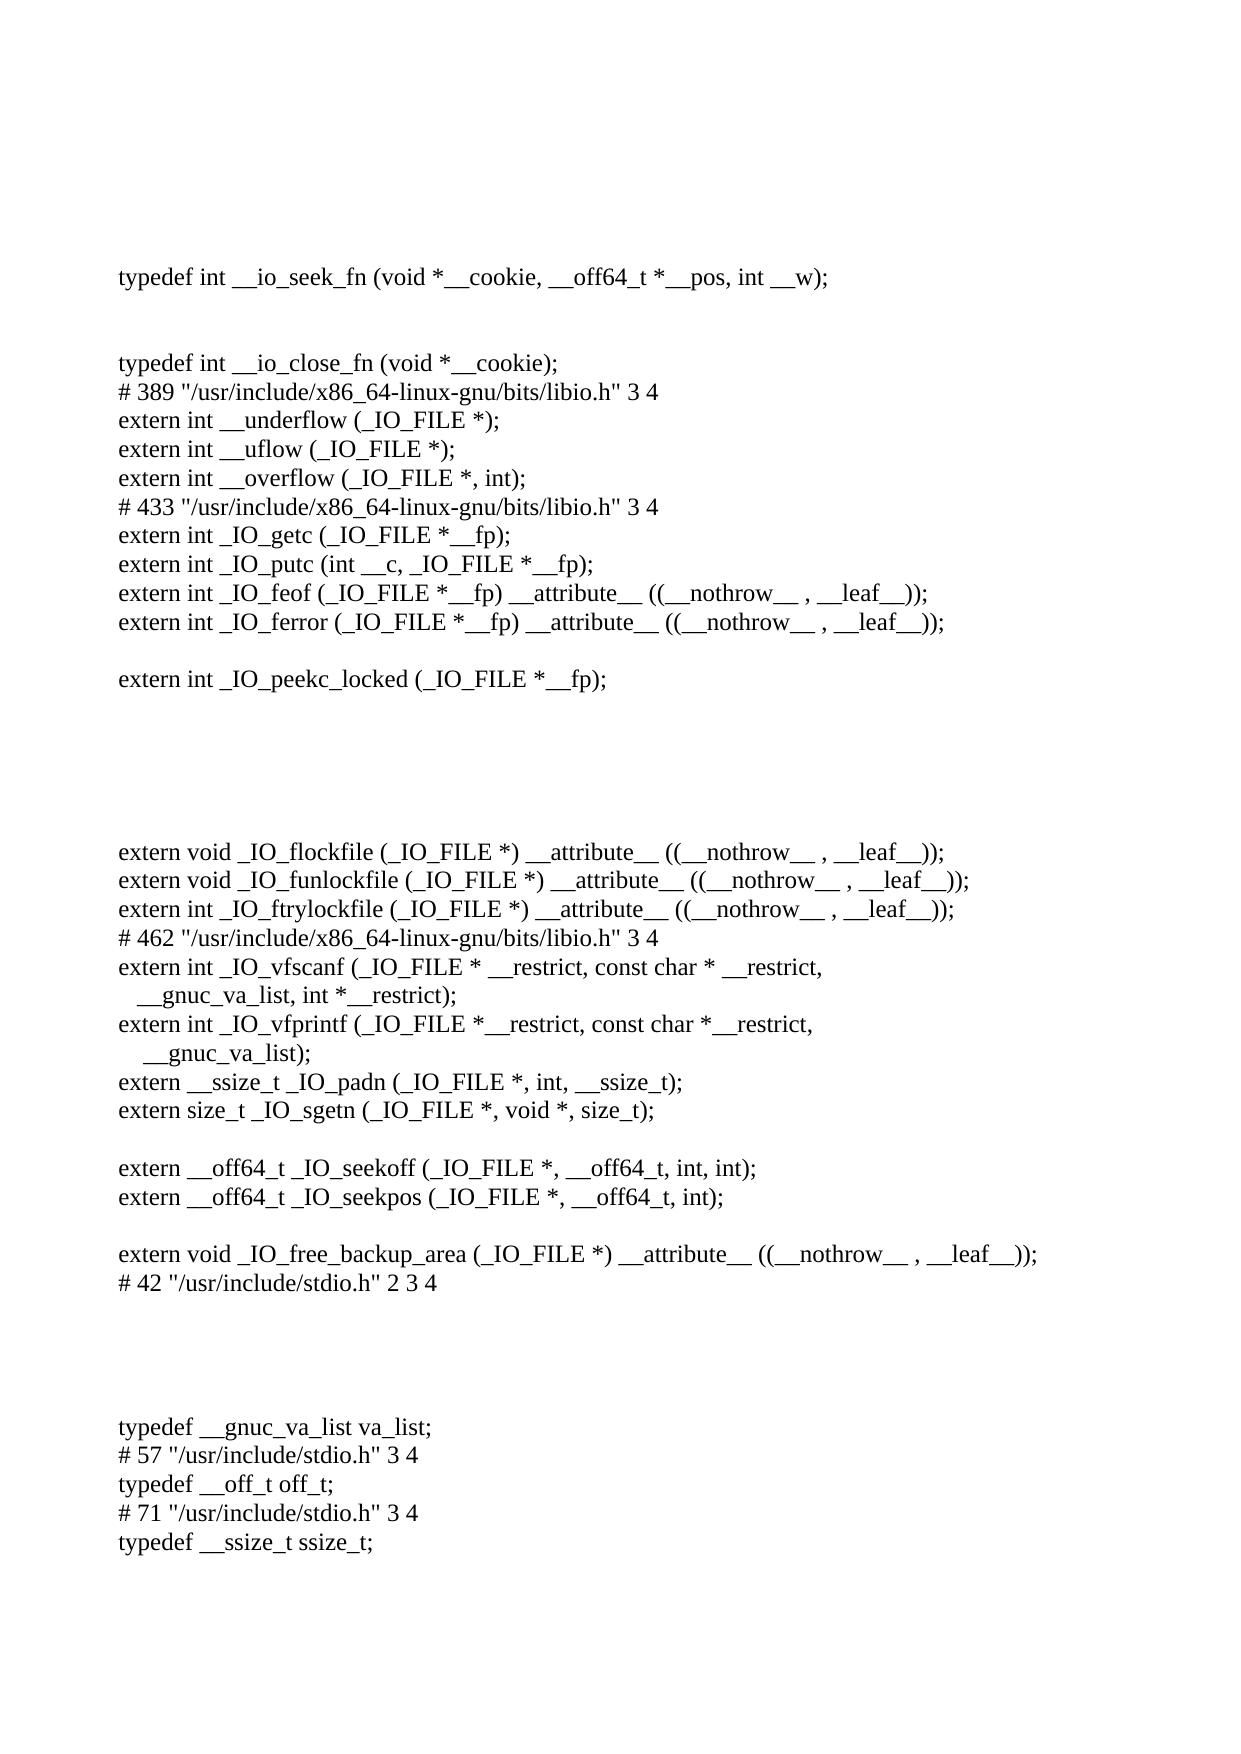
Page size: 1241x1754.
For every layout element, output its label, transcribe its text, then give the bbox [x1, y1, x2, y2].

text extern __off64_t _IO_seekpos (_IO_FILE *, __off64_t, int); [118, 1182, 1122, 1211]
text extern int _IO_ferror (_IO_FILE *__fp) __attribute__ ((__nothrow__ , __leaf__)); [118, 607, 1122, 636]
text extern size_t _IO_sgetn (_IO_FILE *, void *, size_t); [118, 1096, 1122, 1124]
text # 71 "/usr/include/stdio.h" 3 4 [118, 1498, 1122, 1527]
text extern int _IO_putc (int __c, _IO_FILE *__fp); [118, 549, 1122, 578]
text # 389 "/usr/include/x86_64-linux-gnu/bits/libio.h" 3 4 [118, 377, 1122, 406]
text extern void _IO_flockfile (_IO_FILE *) __attribute__ ((__nothrow__ , __leaf__)); [118, 837, 1122, 866]
text # 57 "/usr/include/stdio.h" 3 4 [118, 1441, 1122, 1469]
text # 433 "/usr/include/x86_64-linux-gnu/bits/libio.h" 3 4 [118, 492, 1122, 521]
text extern int _IO_getc (_IO_FILE *__fp); [118, 521, 1122, 549]
text # 42 "/usr/include/stdio.h" 2 3 4 [118, 1268, 1122, 1297]
text extern int _IO_vfscanf (_IO_FILE * __restrict, const char * __restrict, [118, 952, 1122, 981]
text typedef __off_t off_t; [118, 1469, 1122, 1498]
text extern int __underflow (_IO_FILE *); [118, 406, 1122, 434]
text typedef __ssize_t ssize_t; [118, 1527, 1122, 1556]
text extern int __overflow (_IO_FILE *, int); [118, 463, 1122, 492]
text extern int __uflow (_IO_FILE *); [118, 434, 1122, 463]
text typedef int __io_close_fn (void *__cookie); [118, 348, 1122, 377]
text extern int _IO_vfprintf (_IO_FILE *__restrict, const char *__restrict, [118, 1009, 1122, 1038]
text extern int _IO_feof (_IO_FILE *__fp) __attribute__ ((__nothrow__ , __leaf__)); [118, 578, 1122, 607]
text __gnuc_va_list); [118, 1038, 1122, 1067]
text extern int _IO_peekc_locked (_IO_FILE *__fp); [118, 664, 1122, 693]
text extern void _IO_free_backup_area (_IO_FILE *) __attribute__ ((__nothrow__ , __leaf__)); [118, 1239, 1122, 1268]
text typedef int __io_seek_fn (void *__cookie, __off64_t *__pos, int __w); [118, 262, 1122, 291]
text extern void _IO_funlockfile (_IO_FILE *) __attribute__ ((__nothrow__ , __leaf__)); [118, 866, 1122, 894]
text extern __off64_t _IO_seekoff (_IO_FILE *, __off64_t, int, int); [118, 1153, 1122, 1182]
text typedef __gnuc_va_list va_list; [118, 1412, 1122, 1441]
text extern int _IO_ftrylockfile (_IO_FILE *) __attribute__ ((__nothrow__ , __leaf__)); [118, 894, 1122, 923]
text __gnuc_va_list, int *__restrict); [118, 981, 1122, 1009]
text # 462 "/usr/include/x86_64-linux-gnu/bits/libio.h" 3 4 [118, 923, 1122, 952]
text extern __ssize_t _IO_padn (_IO_FILE *, int, __ssize_t); [118, 1067, 1122, 1096]
